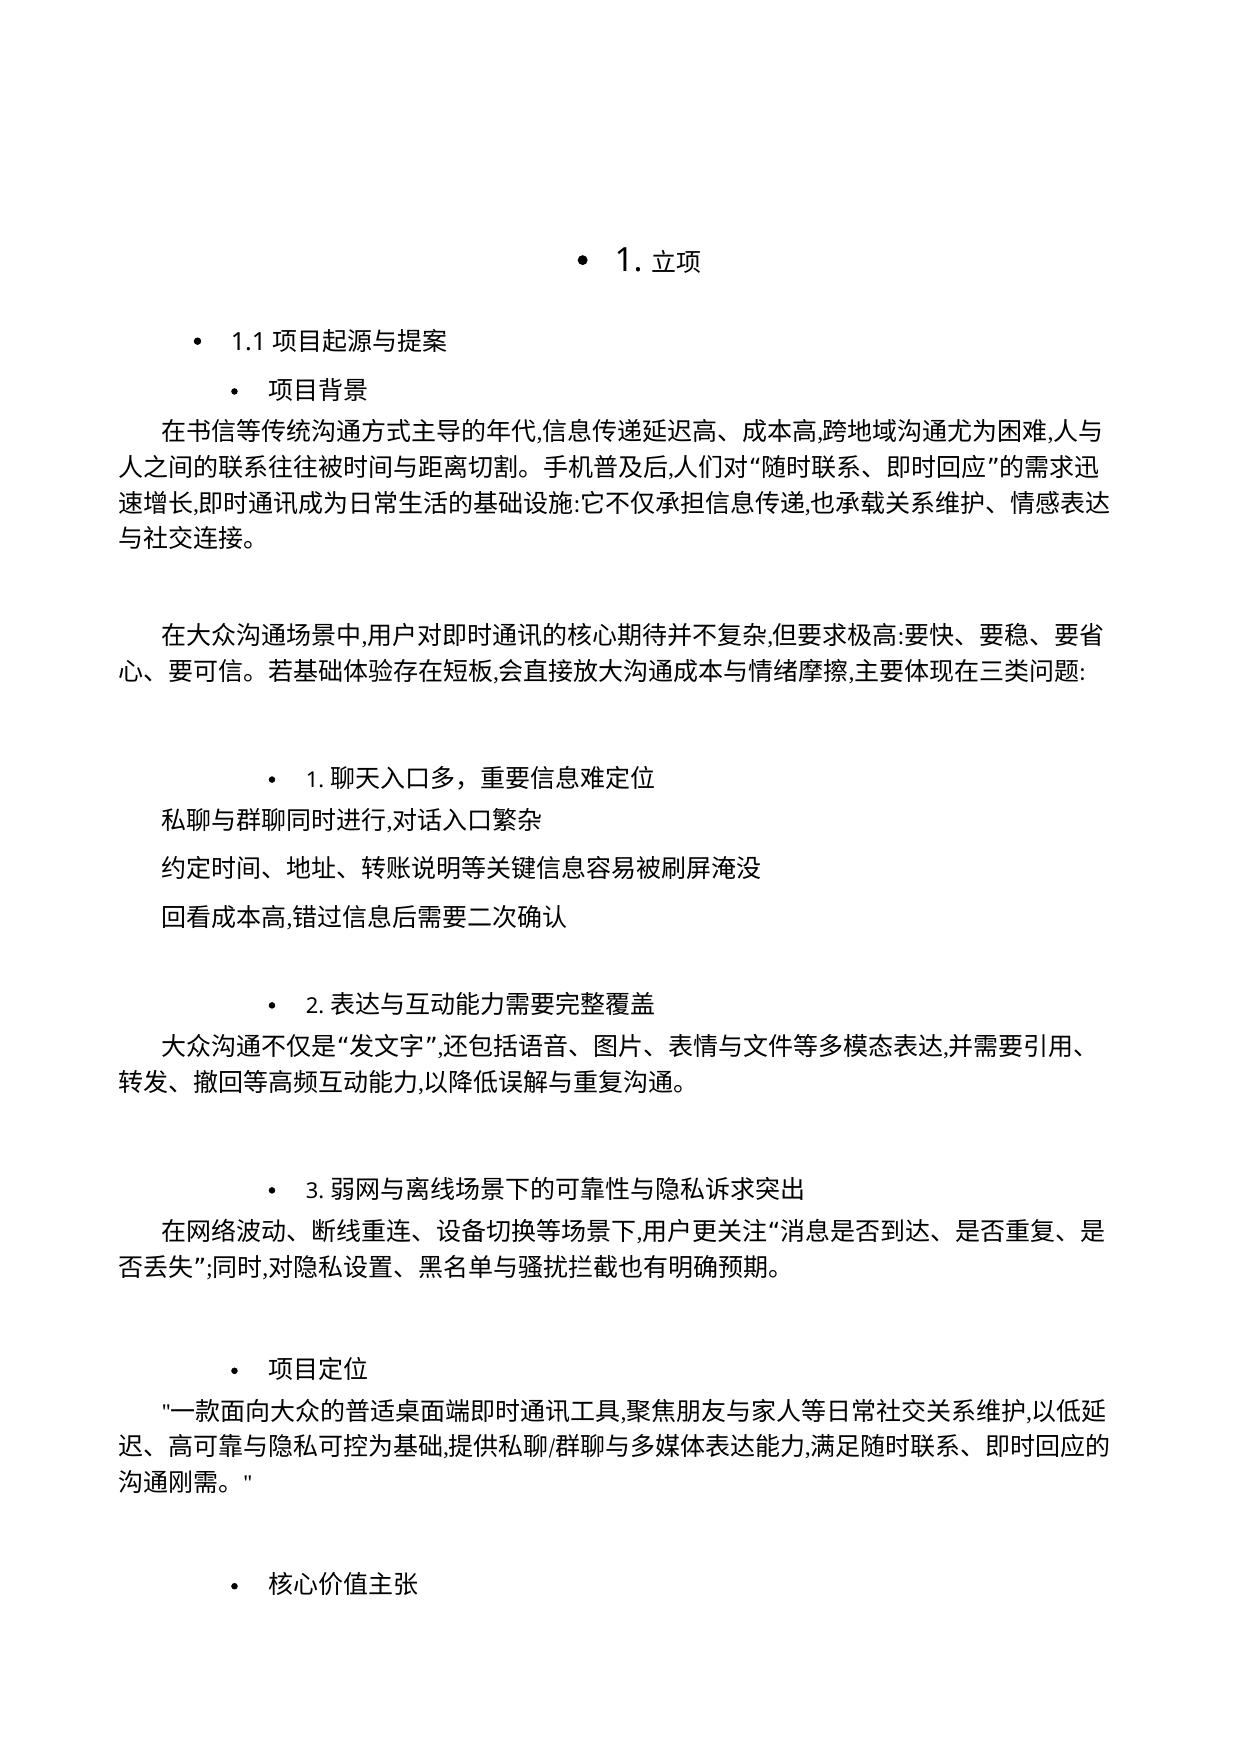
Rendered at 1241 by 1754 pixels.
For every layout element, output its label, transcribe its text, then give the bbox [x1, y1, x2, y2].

text 私聊与群聊同时进行,对话入口繁杂 [118, 806, 1122, 836]
text 大众沟通不仅是“发文字”,还包括语音、图片、表情与文件等多模态表达,并需要引用、转发、撤回等高频互动能力,以降低误解与重复沟通。 [118, 1032, 1122, 1097]
list 项目定位 [231, 1355, 1122, 1384]
text 回看成本高,错过信息后需要二次确认 [118, 902, 1122, 932]
list 1. 聊天入口多，重要信息难定位 [268, 764, 1122, 793]
list 3. 弱网与离线场景下的可靠性与隐私诉求突出 [268, 1175, 1122, 1204]
list 核心价值主张 [231, 1571, 1122, 1600]
list 1.1 项目起源与提案 [193, 323, 1122, 357]
text 在书信等传统沟通方式主导的年代,信息传递延迟高、成本高,跨地域沟通尤为困难,人与人之间的联系往往被时间与距离切割。手机普及后,人们对“随时联系、即时回应”的需求迅速增长,即时通讯成为日常生活的基础设施:它不仅承担信息传递,也承载关系维护、情感表达与社交连接。 [118, 417, 1122, 553]
text 在网络波动、断线重连、设备切换等场景下,用户更关注“消息是否到达、是否重复、是否丢失”;同时,对隐私设置、黑名单与骚扰拦截也有明确预期。 [118, 1217, 1122, 1282]
list 项目背景 [231, 376, 1122, 405]
text 在大众沟通场景中,用户对即时通讯的核心期待并不复杂,但要求极高:要快、要稳、要省心、要可信。若基础体验存在短板,会直接放大沟通成本与情绪摩擦,主要体现在三类问题: [118, 621, 1122, 686]
list 1. 立项 [156, 236, 1122, 282]
list 2. 表达与互动能力需要完整覆盖 [268, 990, 1122, 1019]
text "一款面向大众的普适桌面端即时通讯工具,聚焦朋友与家人等日常社交关系维护,以低延迟、高可靠与隐私可控为基础,提供私聊/群聊与多媒体表达能力,满足随时联系、即时回应的沟通刚需。" [118, 1397, 1122, 1498]
text 约定时间、地址、转账说明等关键信息容易被刷屏淹没 [118, 854, 1122, 884]
